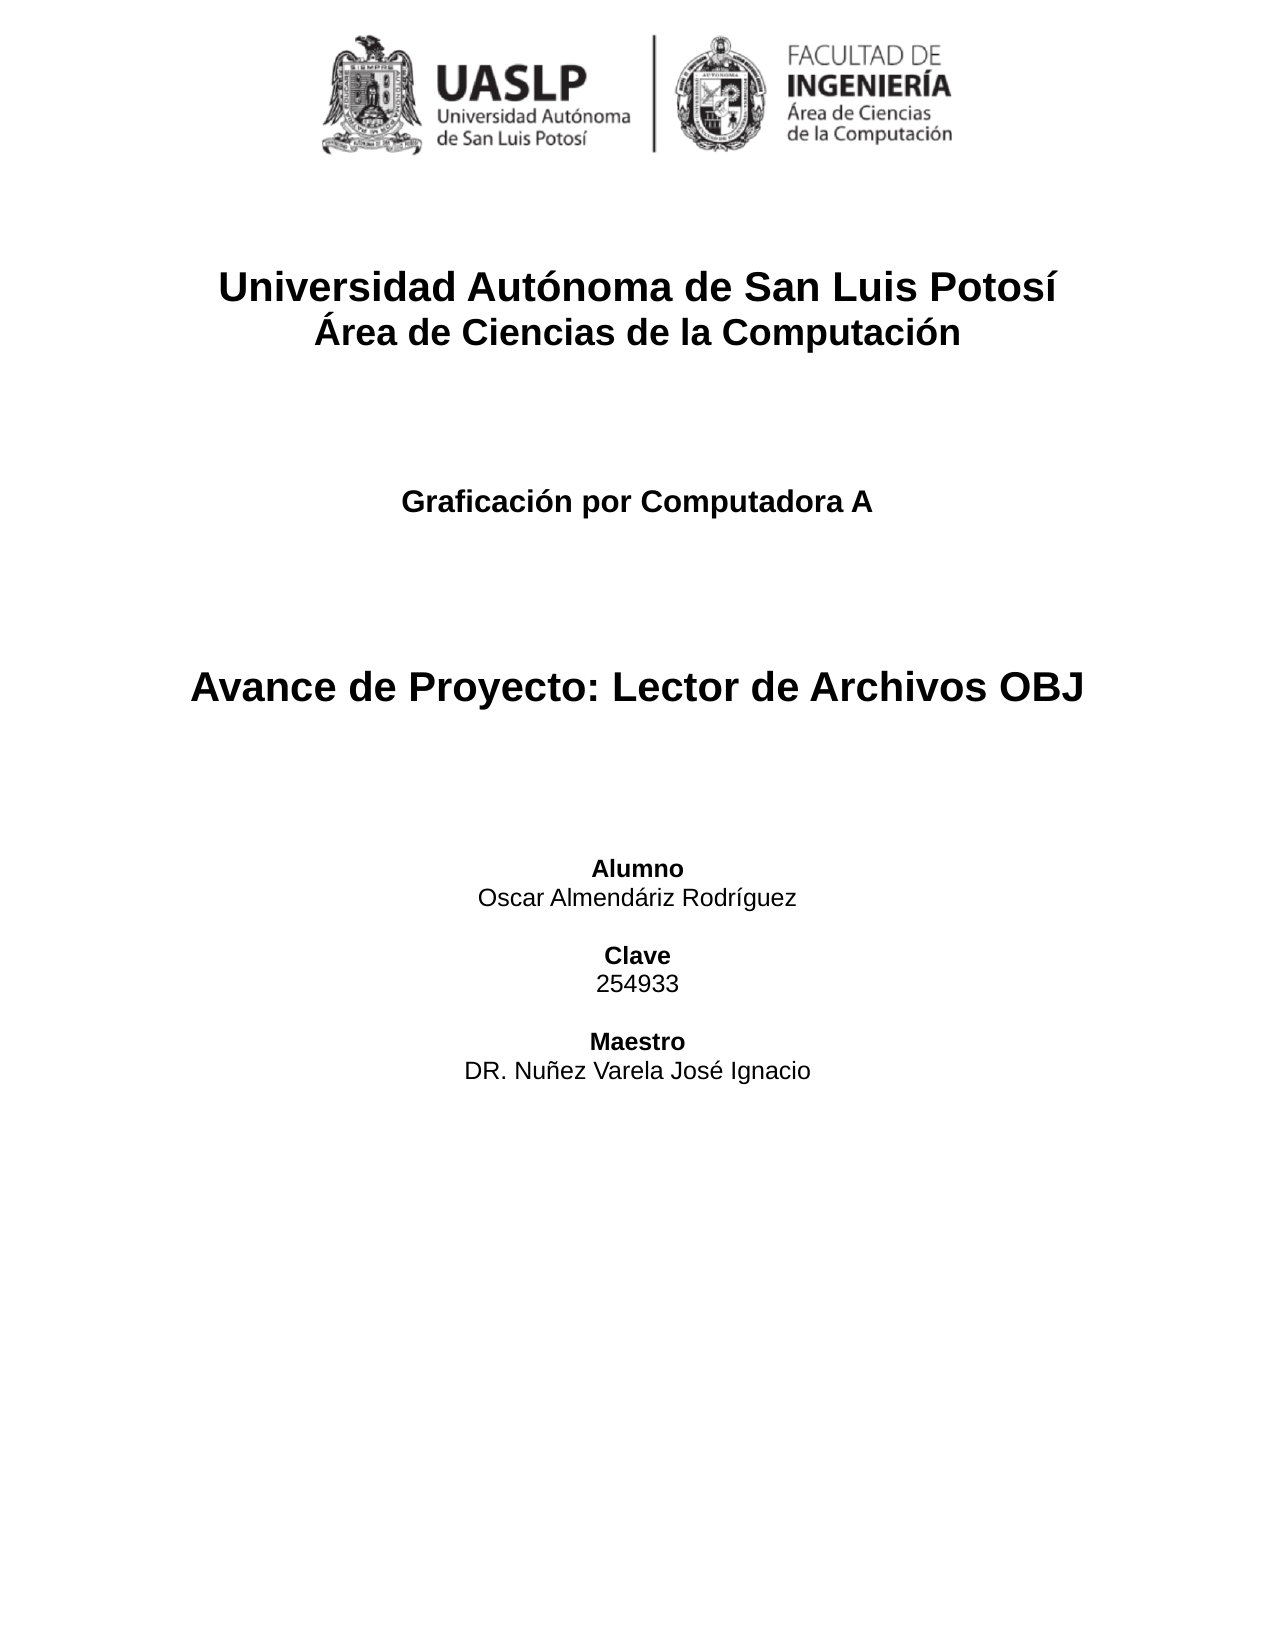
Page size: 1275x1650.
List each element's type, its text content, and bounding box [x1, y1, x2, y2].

text Clave [118, 941, 1157, 969]
text 254933 [118, 969, 1157, 998]
text Maestro [118, 1027, 1157, 1056]
text DR. Nuñez Varela José Ignacio [118, 1056, 1157, 1084]
text Universidad Autónoma de San Luis Potosí [118, 263, 1157, 311]
text Graficación por Computadora A [118, 483, 1157, 519]
text Oscar Almendáriz Rodríguez [118, 883, 1157, 912]
text Área de Ciencias de la Computación [118, 311, 1157, 354]
picture [318, 24, 957, 166]
text Alumno [118, 854, 1157, 883]
text Avance de Proyecto: Lector de Archivos OBJ [118, 663, 1157, 711]
